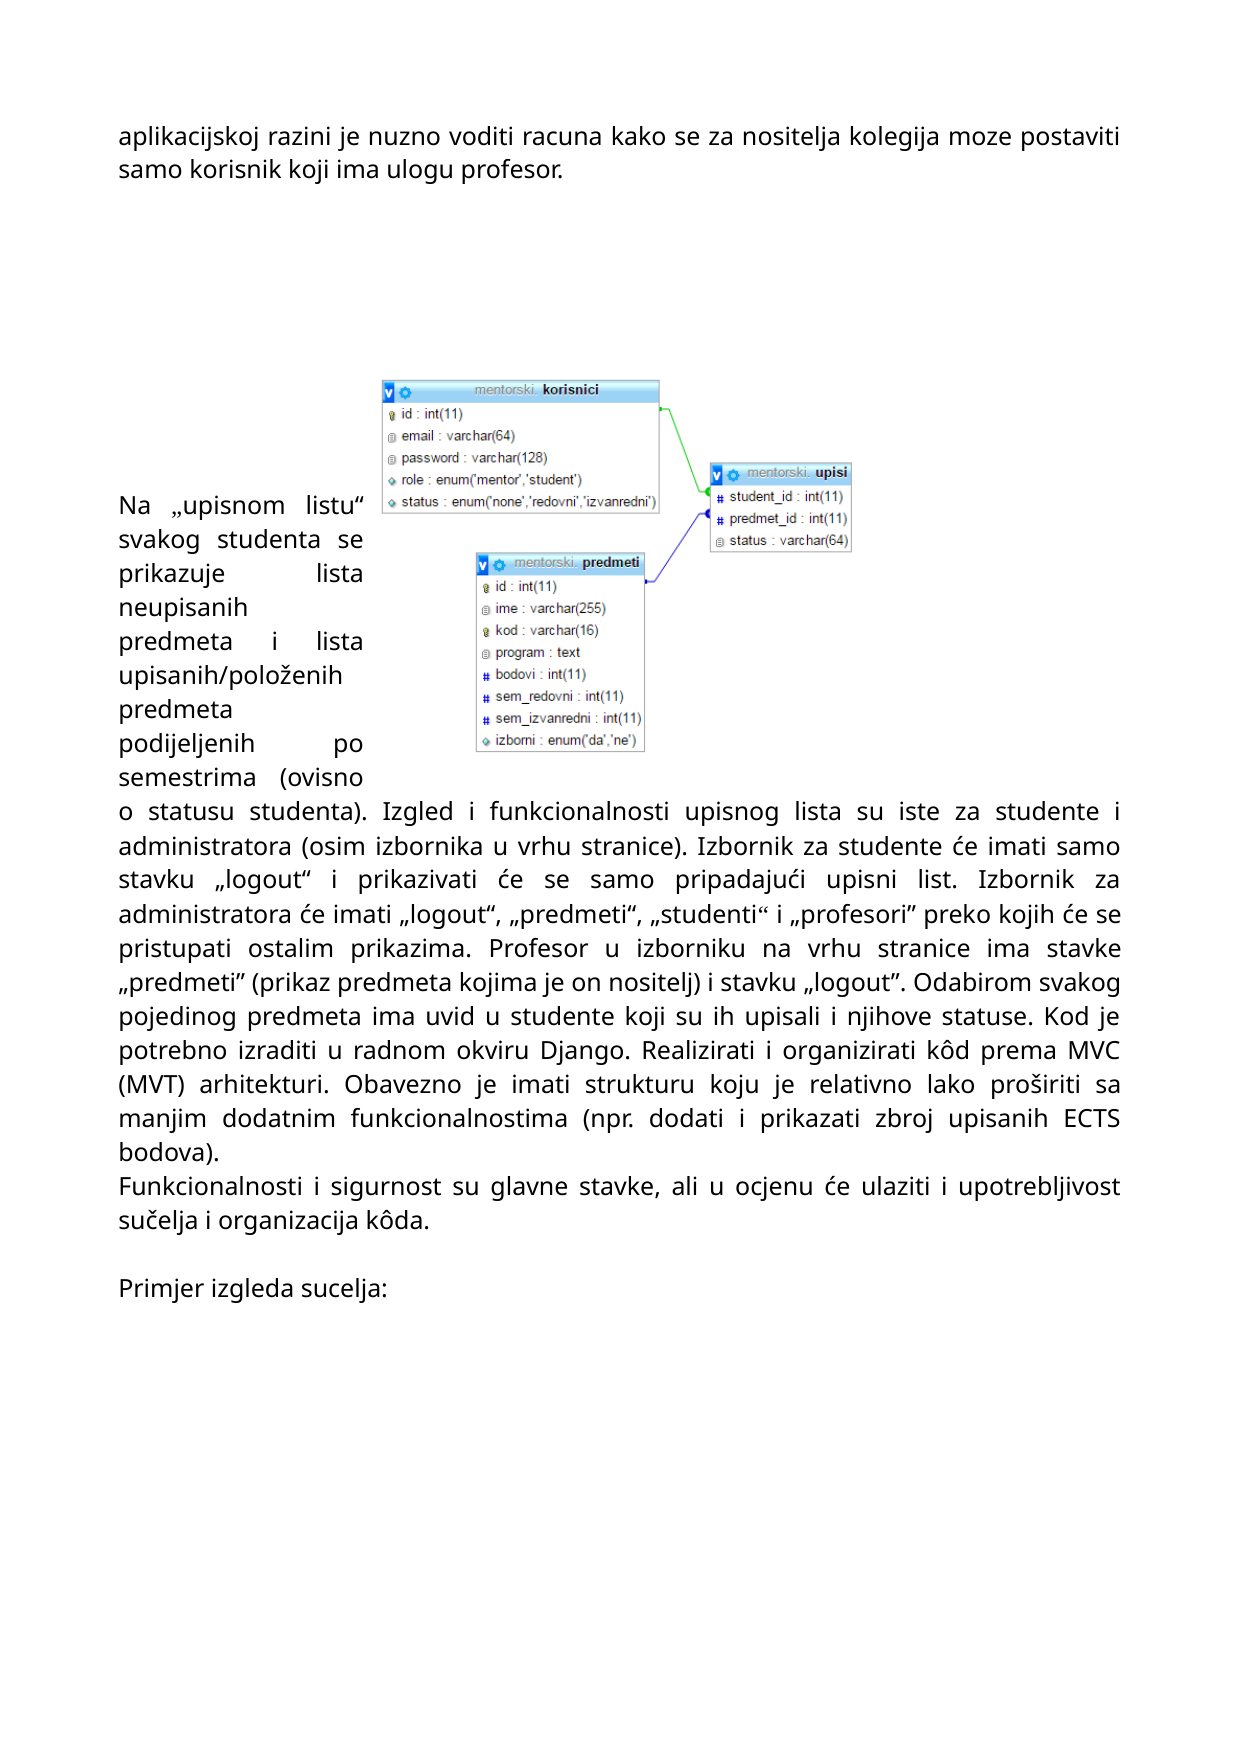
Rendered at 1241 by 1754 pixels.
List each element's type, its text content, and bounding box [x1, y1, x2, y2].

text Primjer izgleda sucelja: [118, 1271, 1122, 1305]
text Na „upisnom listu“ svakog studenta se prikazuje lista neupisanih predmeta i lista upisanih/položenih predmeta podijeljenih po semestrima (ovisno o statusu studenta). Izgled i funkcionalnosti upisnog lista su iste za studente i administratora (osim izbornika u vrhu stranice). Izbornik za studente će imati samo stavku „logout“ i prikazivati će se samo pripadajući upisni list. Izbornik za administratora će imati „logout“, „predmeti“, „studenti“ i „profesori” preko kojih će se pristupati ostalim prikazima. Profesor u izborniku na vrhu stranice ima stavke „predmeti” (prikaz predmeta kojima je on nositelj) i stavku „logout”. Odabirom svakog pojedinog predmeta ima uvid u studente koji su ih upisali i njihove statuse. Kod je potrebno izraditi u radnom okviru Django. Realizirati i organizirati kôd prema MVC (MVT) arhitekturi. Obavezno je imati strukturu koju je relativno lako proširiti sa manjim dodatnim funkcionalnostima (npr. dodati i prikazati zbroj upisanih ECTS bodova). Funkcionalnosti i sigurnost su glavne stavke, ali u ocjenu će ulaziti i upotrebljivost sučelja i organizacija kôda. [118, 487, 1122, 1237]
picture [363, 362, 877, 772]
text aplikacijskoj razini je nuzno voditi racuna kako se za nositelja kolegija moze postaviti samo korisnik koji ima ulogu profesor. [118, 118, 1122, 186]
